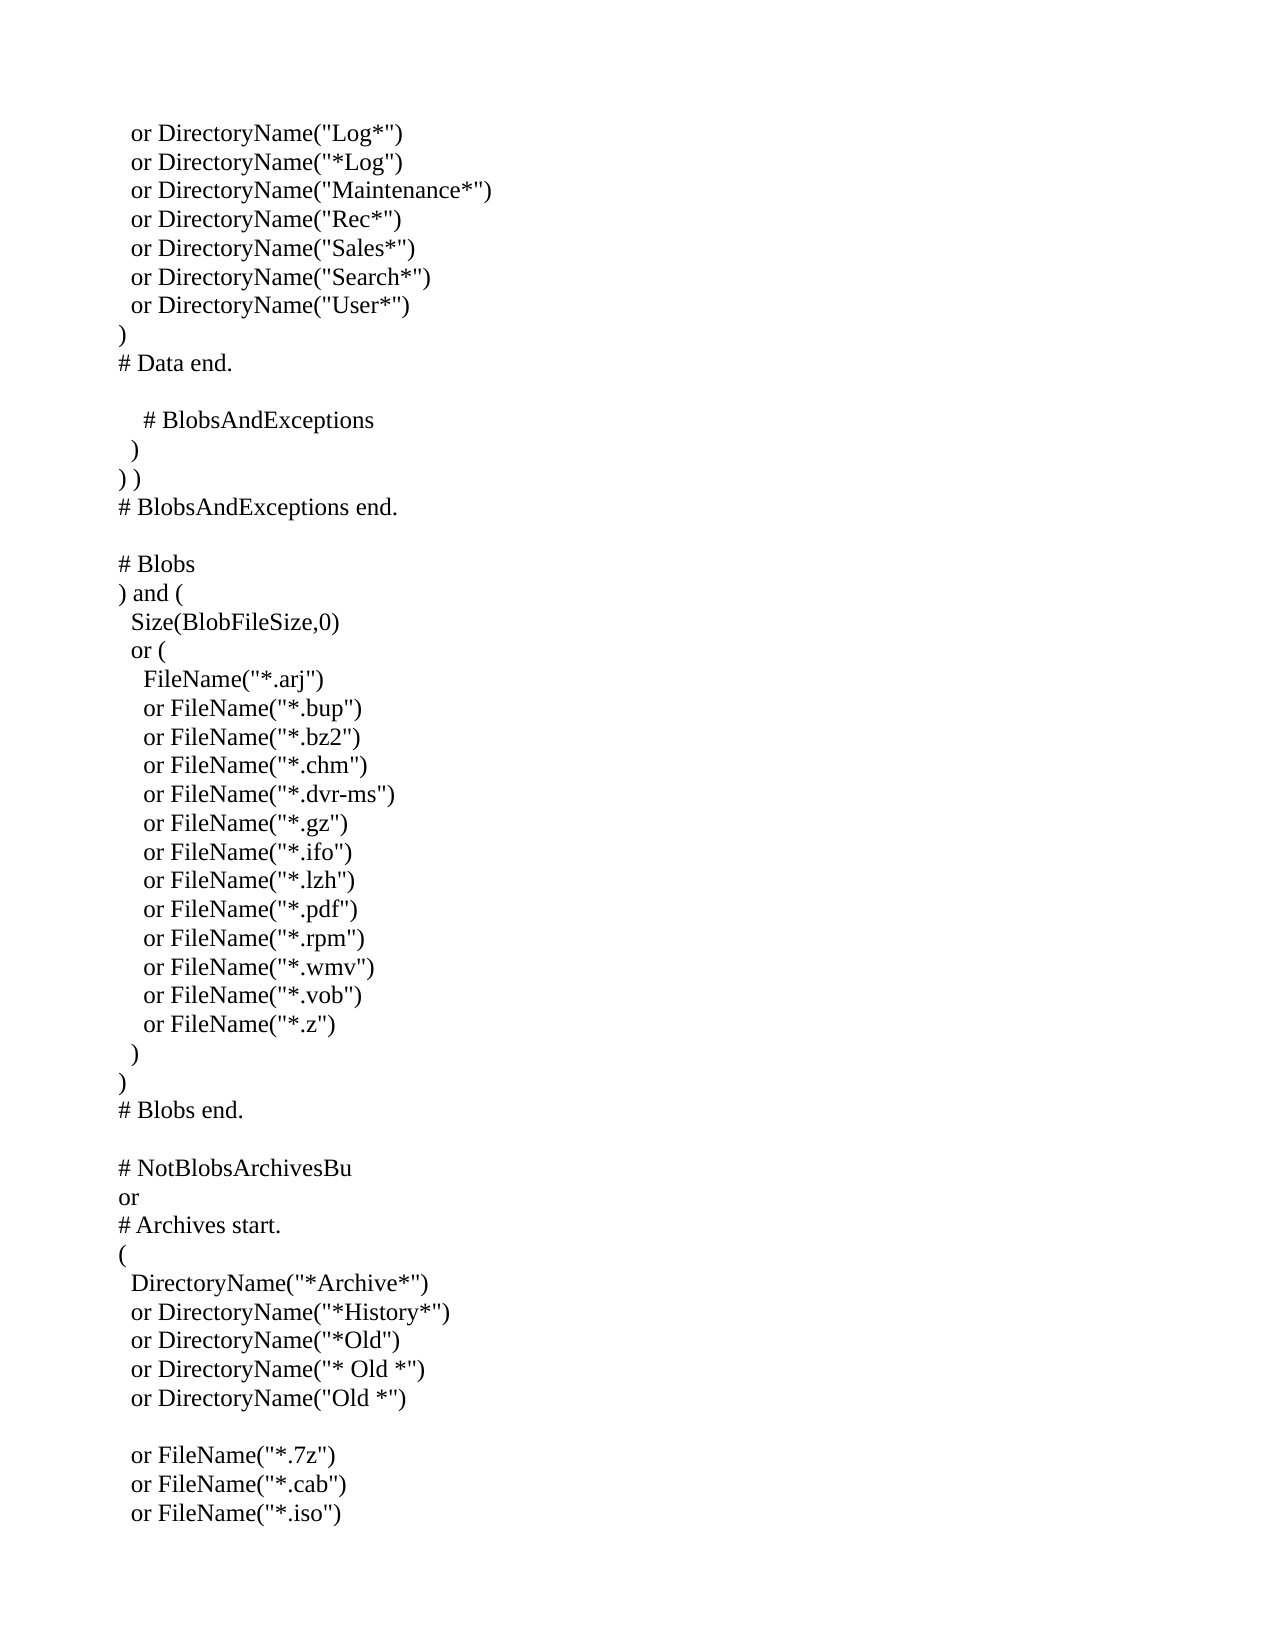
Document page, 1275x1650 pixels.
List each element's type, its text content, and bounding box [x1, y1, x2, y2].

text # NotBlobsArchivesBu [118, 1153, 1157, 1182]
text # Data end. [118, 348, 1157, 377]
text ) [118, 319, 1157, 348]
text or DirectoryName("Maintenance*") [118, 176, 1157, 204]
text # BlobsAndExceptions end. [118, 492, 1157, 521]
text or FileName("*.gz") [118, 808, 1157, 837]
text ) [118, 434, 1157, 463]
text # Blobs [118, 549, 1157, 578]
text # Blobs end. [118, 1096, 1157, 1124]
text or FileName("*.wmv") [118, 952, 1157, 981]
text # BlobsAndExceptions [118, 406, 1157, 434]
text or DirectoryName("Search*") [118, 262, 1157, 291]
text or DirectoryName("Sales*") [118, 233, 1157, 262]
text or DirectoryName("Rec*") [118, 204, 1157, 233]
text or FileName("*.ifo") [118, 837, 1157, 866]
text or DirectoryName("*History*") [118, 1297, 1157, 1326]
text # Archives start. [118, 1211, 1157, 1239]
text or DirectoryName("User*") [118, 291, 1157, 319]
text or FileName("*.lzh") [118, 866, 1157, 894]
text or DirectoryName("*Old") [118, 1326, 1157, 1354]
text or DirectoryName("Log*") [118, 118, 1157, 147]
text ) [118, 1067, 1157, 1096]
text Size(BlobFileSize,0) [118, 607, 1157, 636]
text or FileName("*.bup") [118, 693, 1157, 722]
text or FileName("*.vob") [118, 981, 1157, 1009]
text DirectoryName("*Archive*") [118, 1268, 1157, 1297]
text or FileName("*.pdf") [118, 894, 1157, 923]
text or FileName("*.bz2") [118, 722, 1157, 751]
text or ( [118, 636, 1157, 664]
text or FileName("*.rpm") [118, 923, 1157, 952]
text FileName("*.arj") [118, 664, 1157, 693]
text ) and ( [118, 578, 1157, 607]
text or [118, 1182, 1157, 1211]
text or FileName("*.cab") [118, 1469, 1157, 1498]
text or FileName("*.chm") [118, 751, 1157, 779]
text or FileName("*.iso") [118, 1498, 1157, 1527]
text ) ) [118, 463, 1157, 492]
text or FileName("*.dvr-ms") [118, 779, 1157, 808]
text ( [118, 1239, 1157, 1268]
text or FileName("*.z") [118, 1009, 1157, 1038]
text or DirectoryName("Old *") [118, 1383, 1157, 1412]
text ) [118, 1038, 1157, 1067]
text or DirectoryName("*Log") [118, 147, 1157, 176]
text or DirectoryName("* Old *") [118, 1354, 1157, 1383]
text or FileName("*.7z") [118, 1441, 1157, 1469]
